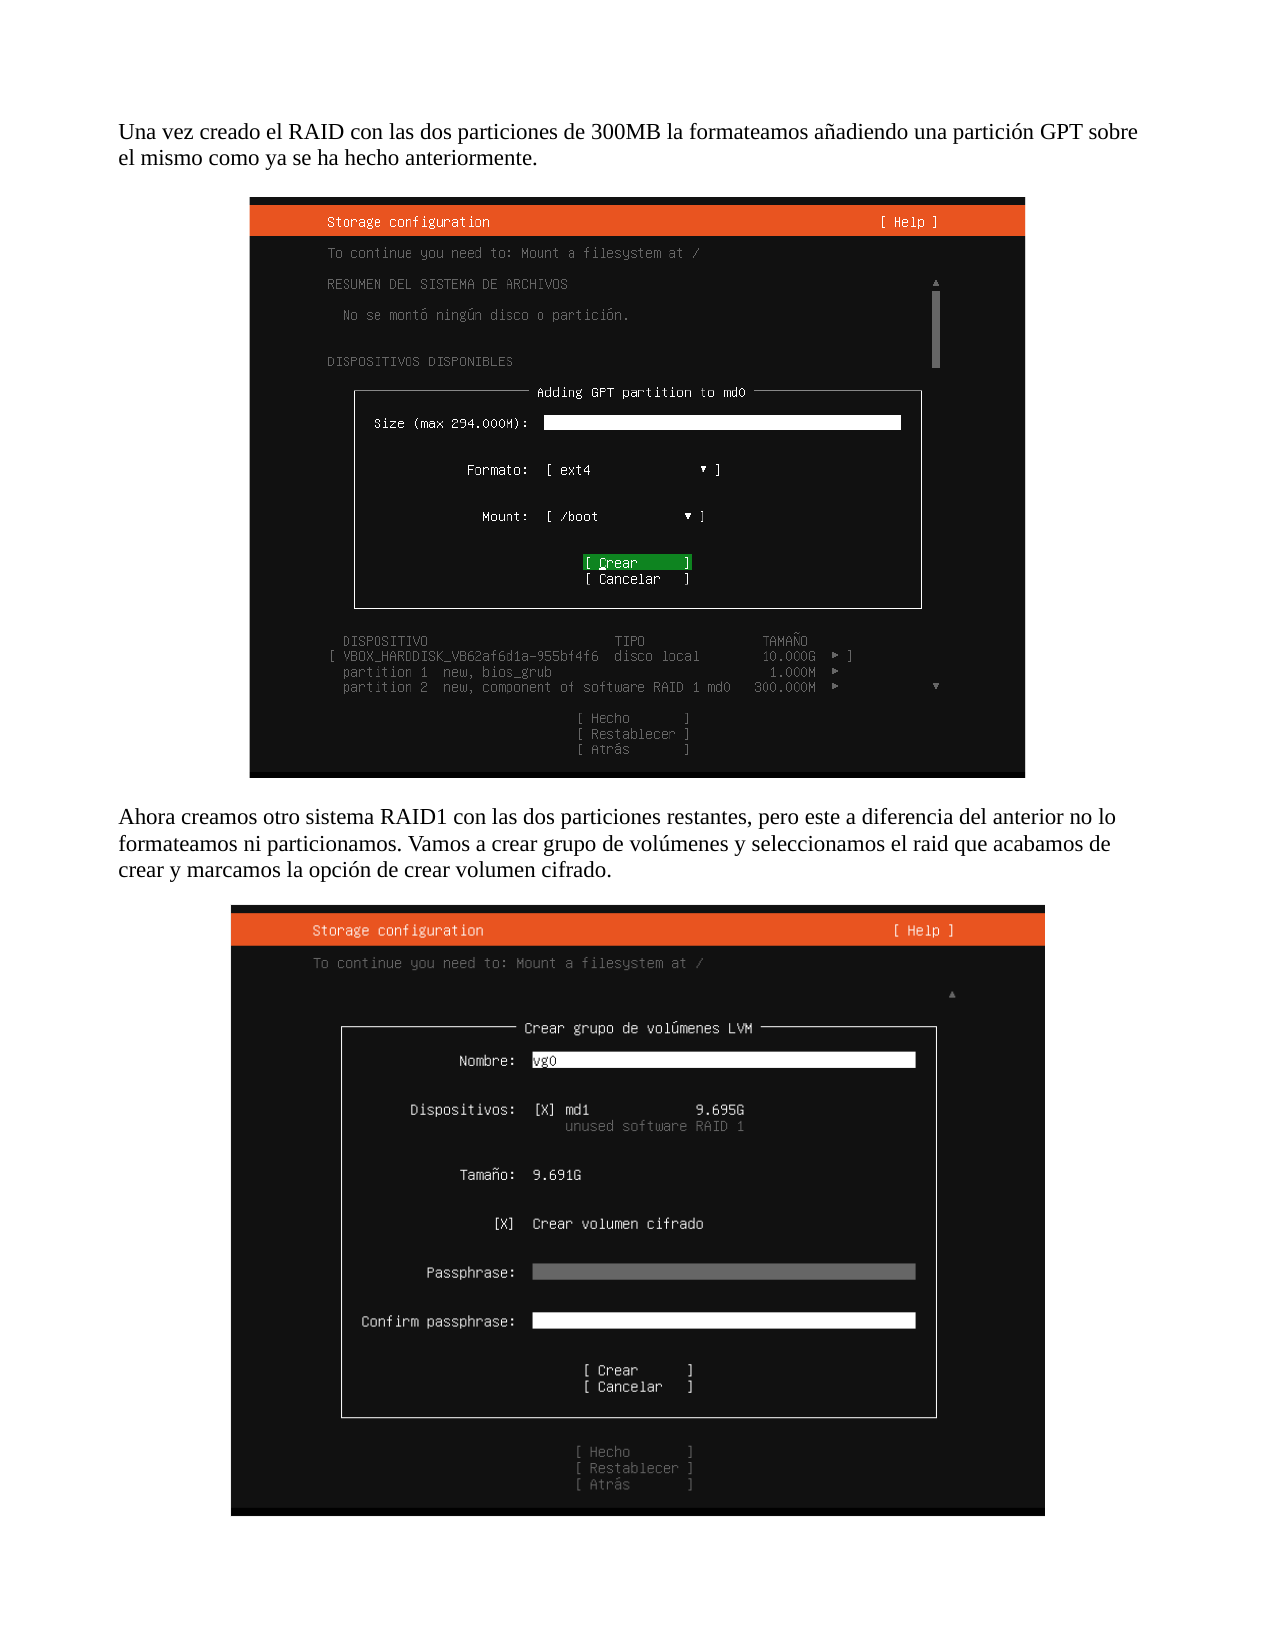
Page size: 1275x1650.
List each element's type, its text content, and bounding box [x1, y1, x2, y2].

picture [249, 197, 1026, 778]
picture [230, 904, 1045, 1517]
text Una vez creado el RAID con las dos particiones de 300MB la formateamos añadiendo una partición GPT sobre el mismo como ya se ha hecho anteriormente. [118, 118, 1157, 171]
text Ahora creamos otro sistema RAID1 con las dos particiones restantes, pero este a diferencia del anterior no lo formateamos ni particionamos. Vamos a crear grupo de volúmenes y seleccionamos el raid que acabamos de crear y marcamos la opción de crear volumen cifrado. [118, 803, 1157, 882]
